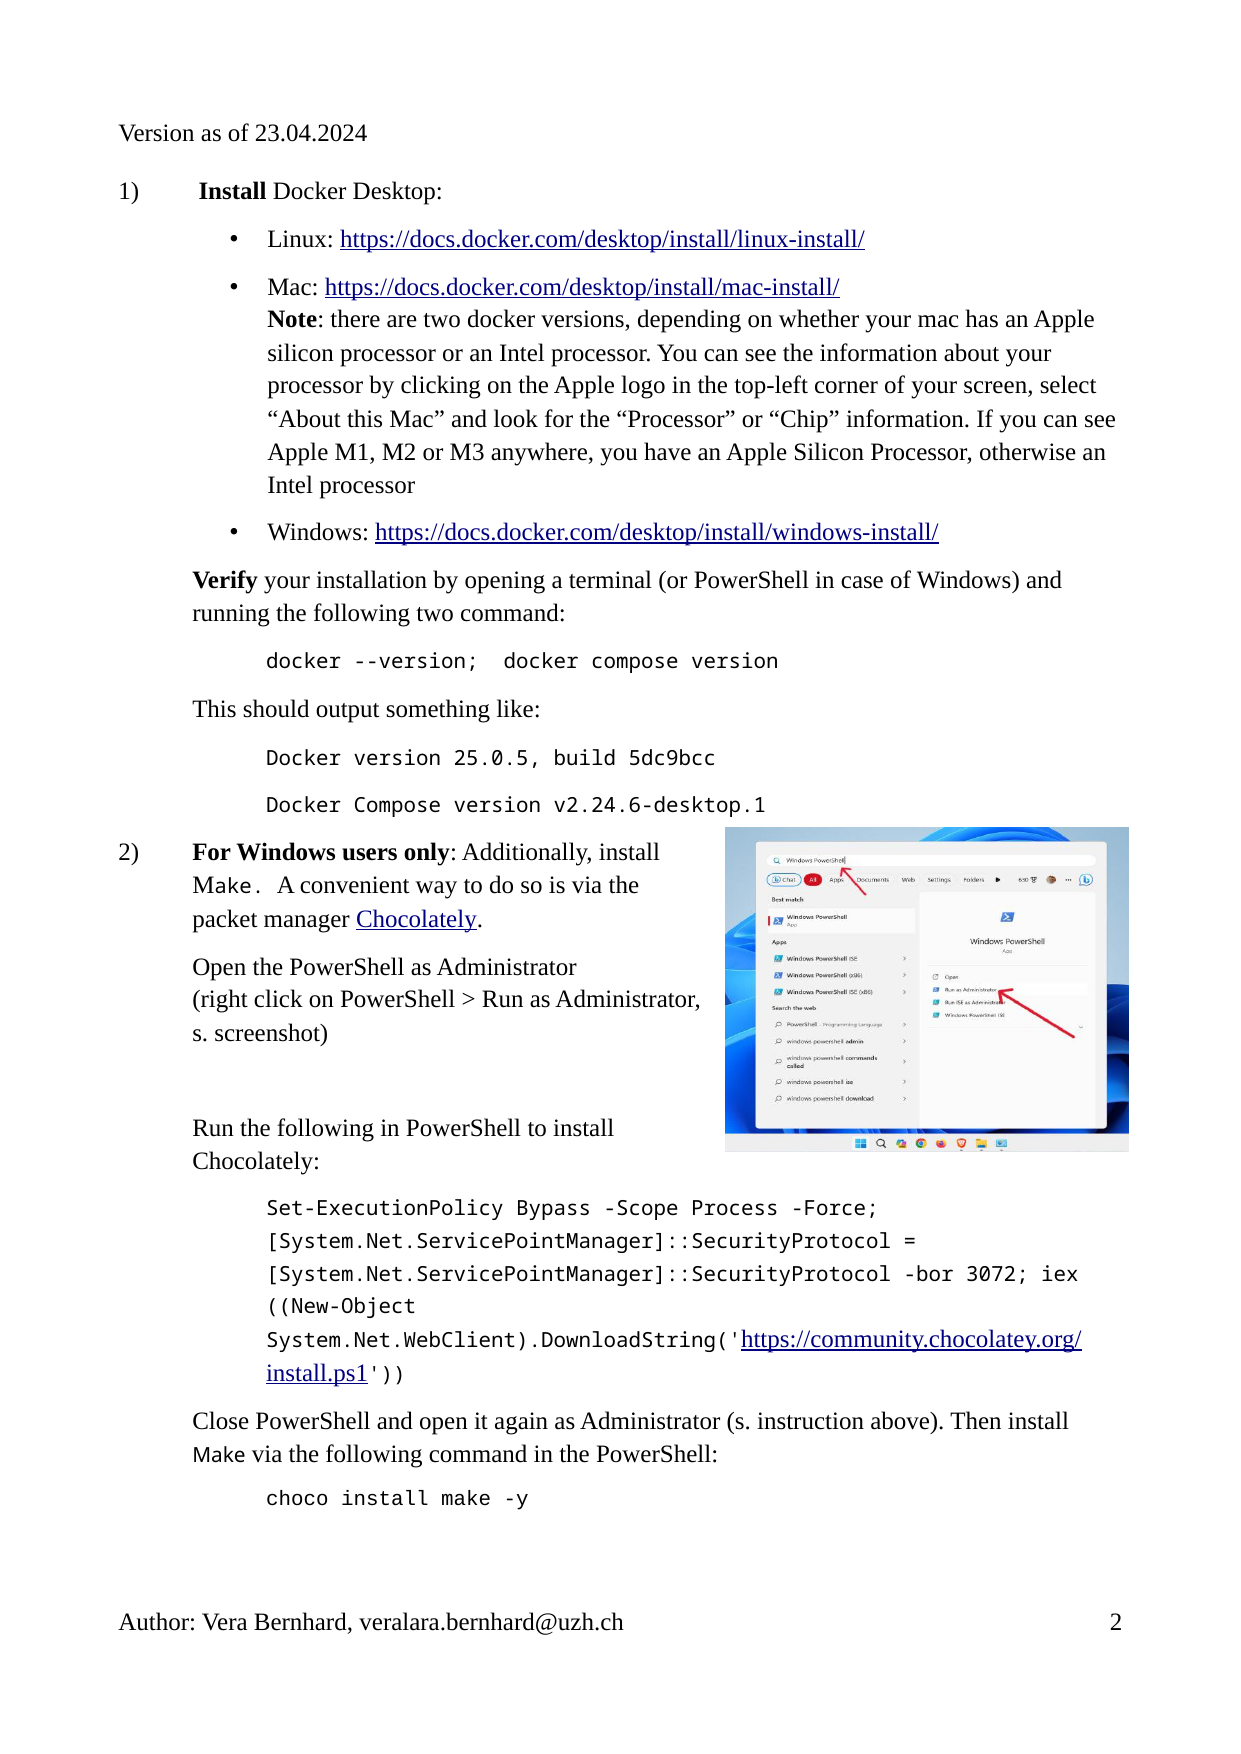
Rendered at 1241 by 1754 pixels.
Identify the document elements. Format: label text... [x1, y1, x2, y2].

text Open the PowerShell as Administrator (right click on PowerShell > Run as Administrator, s. screenshot) [192, 952, 725, 1046]
text Verify your installation by opening a terminal (or PowerShell in case of Windows) and running the following two command: [118, 565, 1122, 627]
list Mac: https://docs.docker.com/desktop/install/mac-install/ Note: there are two docker versions, depending on whether your mac has an Apple silicon processor or an Intel processor. You can see the information about your processor by clicking on the Apple logo in the top-left corner of your screen, select “About this Mac” and look for the “Processor” or “Chip” information. If you can see Apple M1, M2 or M3 anywhere, you have an Apple Silicon Processor, otherwise an Intel processor [229, 272, 1122, 498]
text Docker version 25.0.5, build 5dc9bcc [192, 742, 1122, 771]
text Docker Compose version v2.24.6-desktop.1 [192, 790, 1122, 818]
text Set-ExecutionPolicy Bypass -Scope Process -Force; [System.Net.ServicePointManager]::SecurityProtocol = [System.Net.ServicePointManager]::SecurityProtocol -bor 3072; iex ((New-Object System.Net.WebClient).DownloadString('https://community.chocolatey.org/install.ps1')) [266, 1193, 1122, 1387]
list Linux: https://docs.docker.com/desktop/install/linux-install/ [229, 224, 1122, 253]
text 2) For Windows users only: Additionally, install Make. A convenient way to do so is via the packet manager Chocolately. [118, 837, 725, 933]
picture [725, 827, 1129, 1152]
text 1) Install Docker Desktop: [118, 176, 1122, 205]
text docker --version; docker compose version [192, 646, 1122, 675]
text Run the following in PowerShell to install Chocolately: [192, 1113, 1122, 1174]
list Windows: https://docs.docker.com/desktop/install/windows-install/ [229, 517, 1122, 546]
text Close PowerShell and open it again as Administrator (s. instruction above). Then install Make via the following command in the PowerShell: [192, 1406, 1122, 1469]
text This should output something like: [118, 694, 1122, 723]
text choco install make -y [266, 1488, 1122, 1511]
